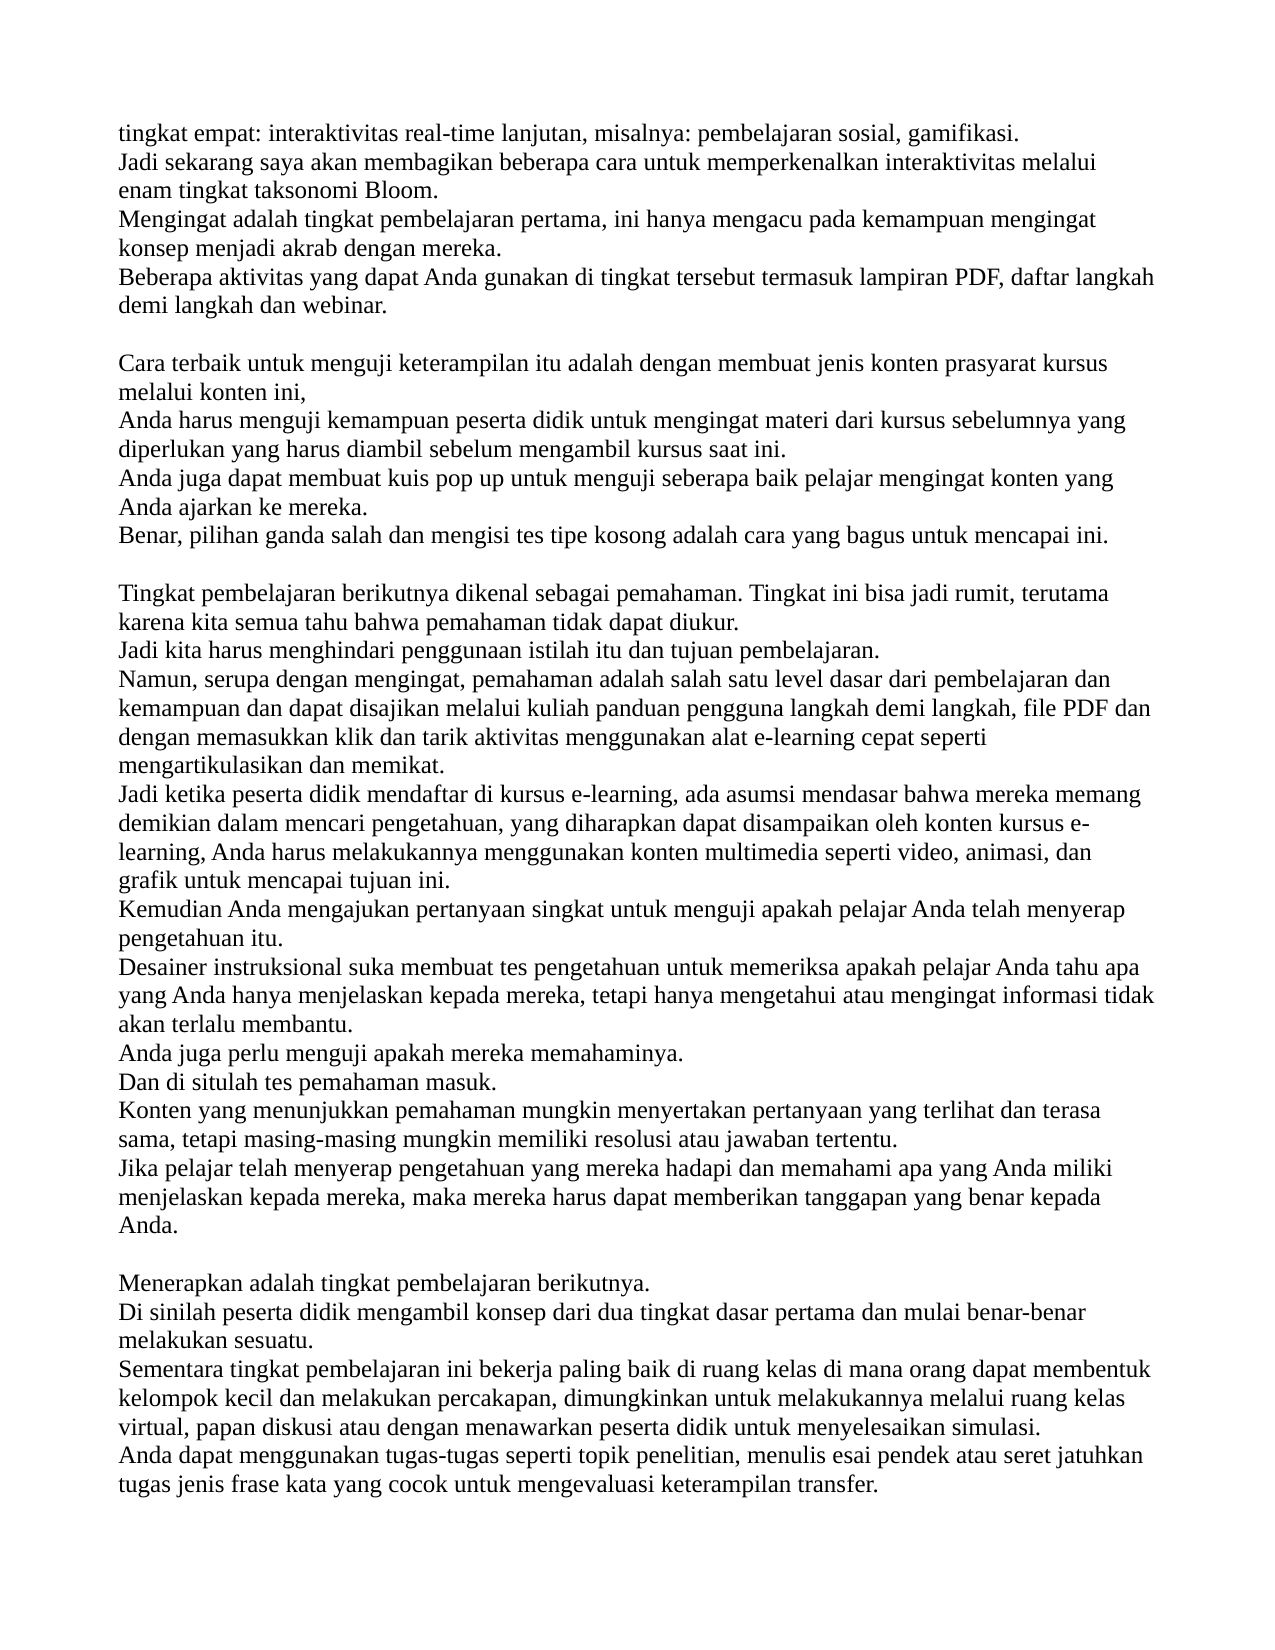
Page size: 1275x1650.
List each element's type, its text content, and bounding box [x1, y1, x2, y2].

text Anda juga perlu menguji apakah mereka memahaminya. [118, 1038, 1157, 1067]
text Dan di situlah tes pemahaman masuk. [118, 1067, 1157, 1096]
text Tingkat pembelajaran berikutnya dikenal sebagai pemahaman. Tingkat ini bisa jadi rumit, terutama karena kita semua tahu bahwa pemahaman tidak dapat diukur. [118, 578, 1157, 636]
text Kemudian Anda mengajukan pertanyaan singkat untuk menguji apakah pelajar Anda telah menyerap pengetahuan itu. [118, 894, 1157, 952]
text Di sinilah peserta didik mengambil konsep dari dua tingkat dasar pertama dan mulai benar-benar melakukan sesuatu. [118, 1297, 1157, 1354]
text Jadi kita harus menghindari penggunaan istilah itu dan tujuan pembelajaran. [118, 636, 1157, 664]
text Anda dapat menggunakan tugas-tugas seperti topik penelitian, menulis esai pendek atau seret jatuhkan tugas jenis frase kata yang cocok untuk mengevaluasi keterampilan transfer. [118, 1441, 1157, 1498]
text Sementara tingkat pembelajaran ini bekerja paling baik di ruang kelas di mana orang dapat membentuk kelompok kecil dan melakukan percakapan, dimungkinkan untuk melakukannya melalui ruang kelas virtual, papan diskusi atau dengan menawarkan peserta didik untuk menyelesaikan simulasi. [118, 1354, 1157, 1441]
text tingkat empat: interaktivitas real-time lanjutan, misalnya: pembelajaran sosial, gamifikasi. [118, 118, 1157, 147]
text Mengingat adalah tingkat pembelajaran pertama, ini hanya mengacu pada kemampuan mengingat konsep menjadi akrab dengan mereka. [118, 204, 1157, 262]
text Namun, serupa dengan mengingat, pemahaman adalah salah satu level dasar dari pembelajaran dan kemampuan dan dapat disajikan melalui kuliah panduan pengguna langkah demi langkah, file PDF dan dengan memasukkan klik dan tarik aktivitas menggunakan alat e-learning cepat seperti mengartikulasikan dan memikat. [118, 664, 1157, 779]
text Benar, pilihan ganda salah dan mengisi tes tipe kosong adalah cara yang bagus untuk mencapai ini. [118, 521, 1157, 549]
text Menerapkan adalah tingkat pembelajaran berikutnya. [118, 1268, 1157, 1297]
text Jadi sekarang saya akan membagikan beberapa cara untuk memperkenalkan interaktivitas melalui enam tingkat taksonomi Bloom. [118, 147, 1157, 204]
text Beberapa aktivitas yang dapat Anda gunakan di tingkat tersebut termasuk lampiran PDF, daftar langkah demi langkah dan webinar. [118, 262, 1157, 319]
text Desainer instruksional suka membuat tes pengetahuan untuk memeriksa apakah pelajar Anda tahu apa yang Anda hanya menjelaskan kepada mereka, tetapi hanya mengetahui atau mengingat informasi tidak akan terlalu membantu. [118, 952, 1157, 1038]
text Jika pelajar telah menyerap pengetahuan yang mereka hadapi dan memahami apa yang Anda miliki [118, 1153, 1157, 1182]
text Jadi ketika peserta didik mendaftar di kursus e-learning, ada asumsi mendasar bahwa mereka memang demikian dalam mencari pengetahuan, yang diharapkan dapat disampaikan oleh konten kursus e-learning, Anda harus melakukannya menggunakan konten multimedia seperti video, animasi, dan grafik untuk mencapai tujuan ini. [118, 779, 1157, 894]
text Konten yang menunjukkan pemahaman mungkin menyertakan pertanyaan yang terlihat dan terasa sama, tetapi masing-masing mungkin memiliki resolusi atau jawaban tertentu. [118, 1096, 1157, 1153]
text Anda juga dapat membuat kuis pop up untuk menguji seberapa baik pelajar mengingat konten yang Anda ajarkan ke mereka. [118, 463, 1157, 521]
text menjelaskan kepada mereka, maka mereka harus dapat memberikan tanggapan yang benar kepada Anda. [118, 1182, 1157, 1239]
text Cara terbaik untuk menguji keterampilan itu adalah dengan membuat jenis konten prasyarat kursus melalui konten ini, [118, 348, 1157, 406]
text Anda harus menguji kemampuan peserta didik untuk mengingat materi dari kursus sebelumnya yang diperlukan yang harus diambil sebelum mengambil kursus saat ini. [118, 406, 1157, 463]
